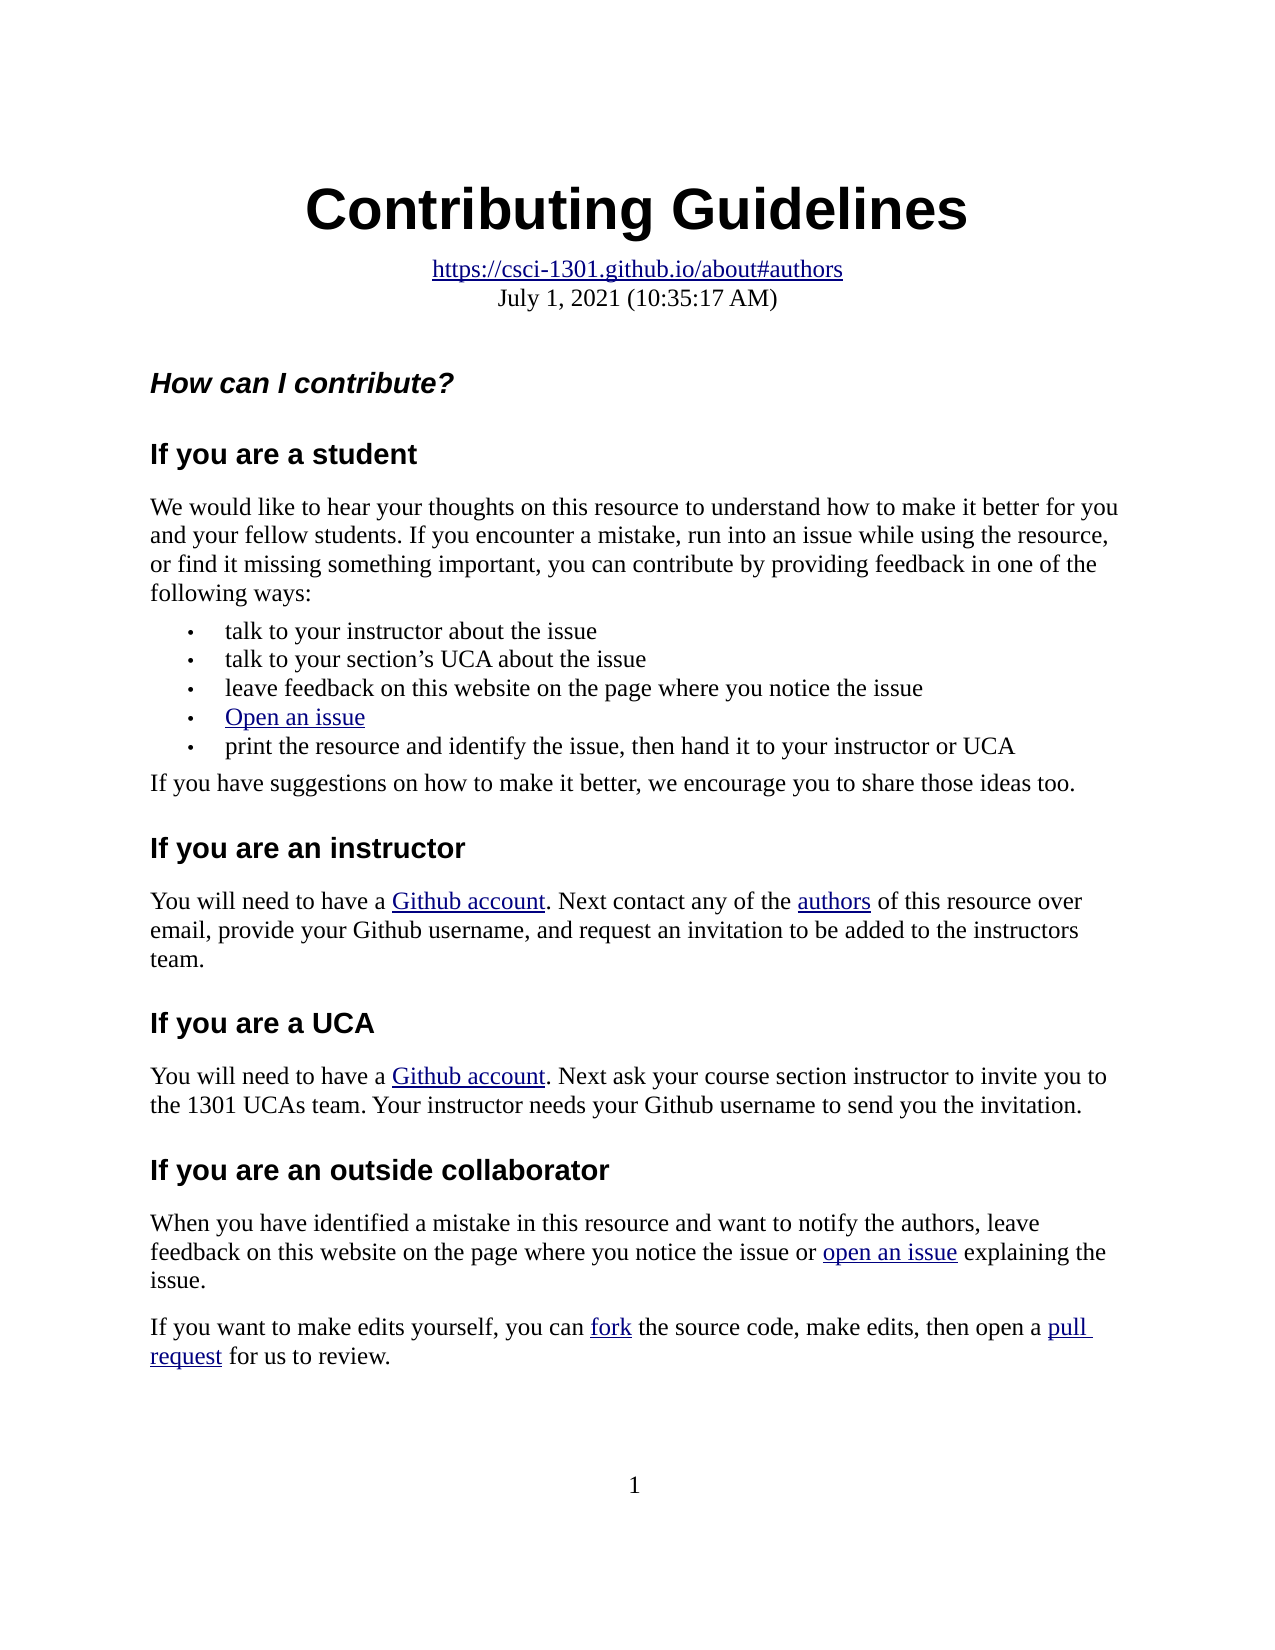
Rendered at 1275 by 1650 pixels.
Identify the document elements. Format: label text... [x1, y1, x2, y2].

text You will need to have a Github account. Next ask your course section instructor to invite you to the 1301 UCAs team. Your instructor needs your Github username to send you the invitation. [150, 1061, 1125, 1119]
subtitle If you are an instructor [150, 831, 1125, 865]
list print the resource and identify the issue, then hand it to your instructor or UCA [187, 731, 1125, 759]
text If you have suggestions on how to make it better, we encourage you to share those ideas too. [150, 768, 1125, 797]
list talk to your instructor about the issue [187, 616, 1125, 644]
text You will need to have a Github account. Next contact any of the authors of this resource over email, provide your Github username, and request an invitation to be added to the instructors team. [150, 886, 1125, 972]
subtitle If you are a UCA [150, 1006, 1125, 1040]
subtitle How can I contribute? [150, 366, 1125, 399]
subtitle If you are a student [150, 437, 1125, 470]
text https://csci-1301.github.io/about#authors [150, 254, 1125, 283]
list talk to your section’s UCA about the issue [187, 644, 1125, 673]
title Contributing Guidelines [150, 175, 1125, 242]
text July 1, 2021 (10:35:17 AM) [150, 283, 1125, 312]
subtitle If you are an outside collaborator [150, 1153, 1125, 1186]
text When you have identified a mistake in this resource and want to notify the authors, leave feedback on this website on the page where you notice the issue or open an issue explaining the issue. [150, 1208, 1125, 1294]
text We would like to hear your thoughts on this resource to understand how to make it better for you and your fellow students. If you encounter a mistake, run into an issue while using the resource, or find it missing something important, you can contribute by providing feedback in one of the following ways: [150, 492, 1125, 607]
list Open an issue [187, 702, 1125, 731]
text If you want to make edits yourself, you can fork the source code, make edits, then open a pull request for us to review. [150, 1312, 1125, 1369]
list leave feedback on this website on the page where you notice the issue [187, 673, 1125, 702]
